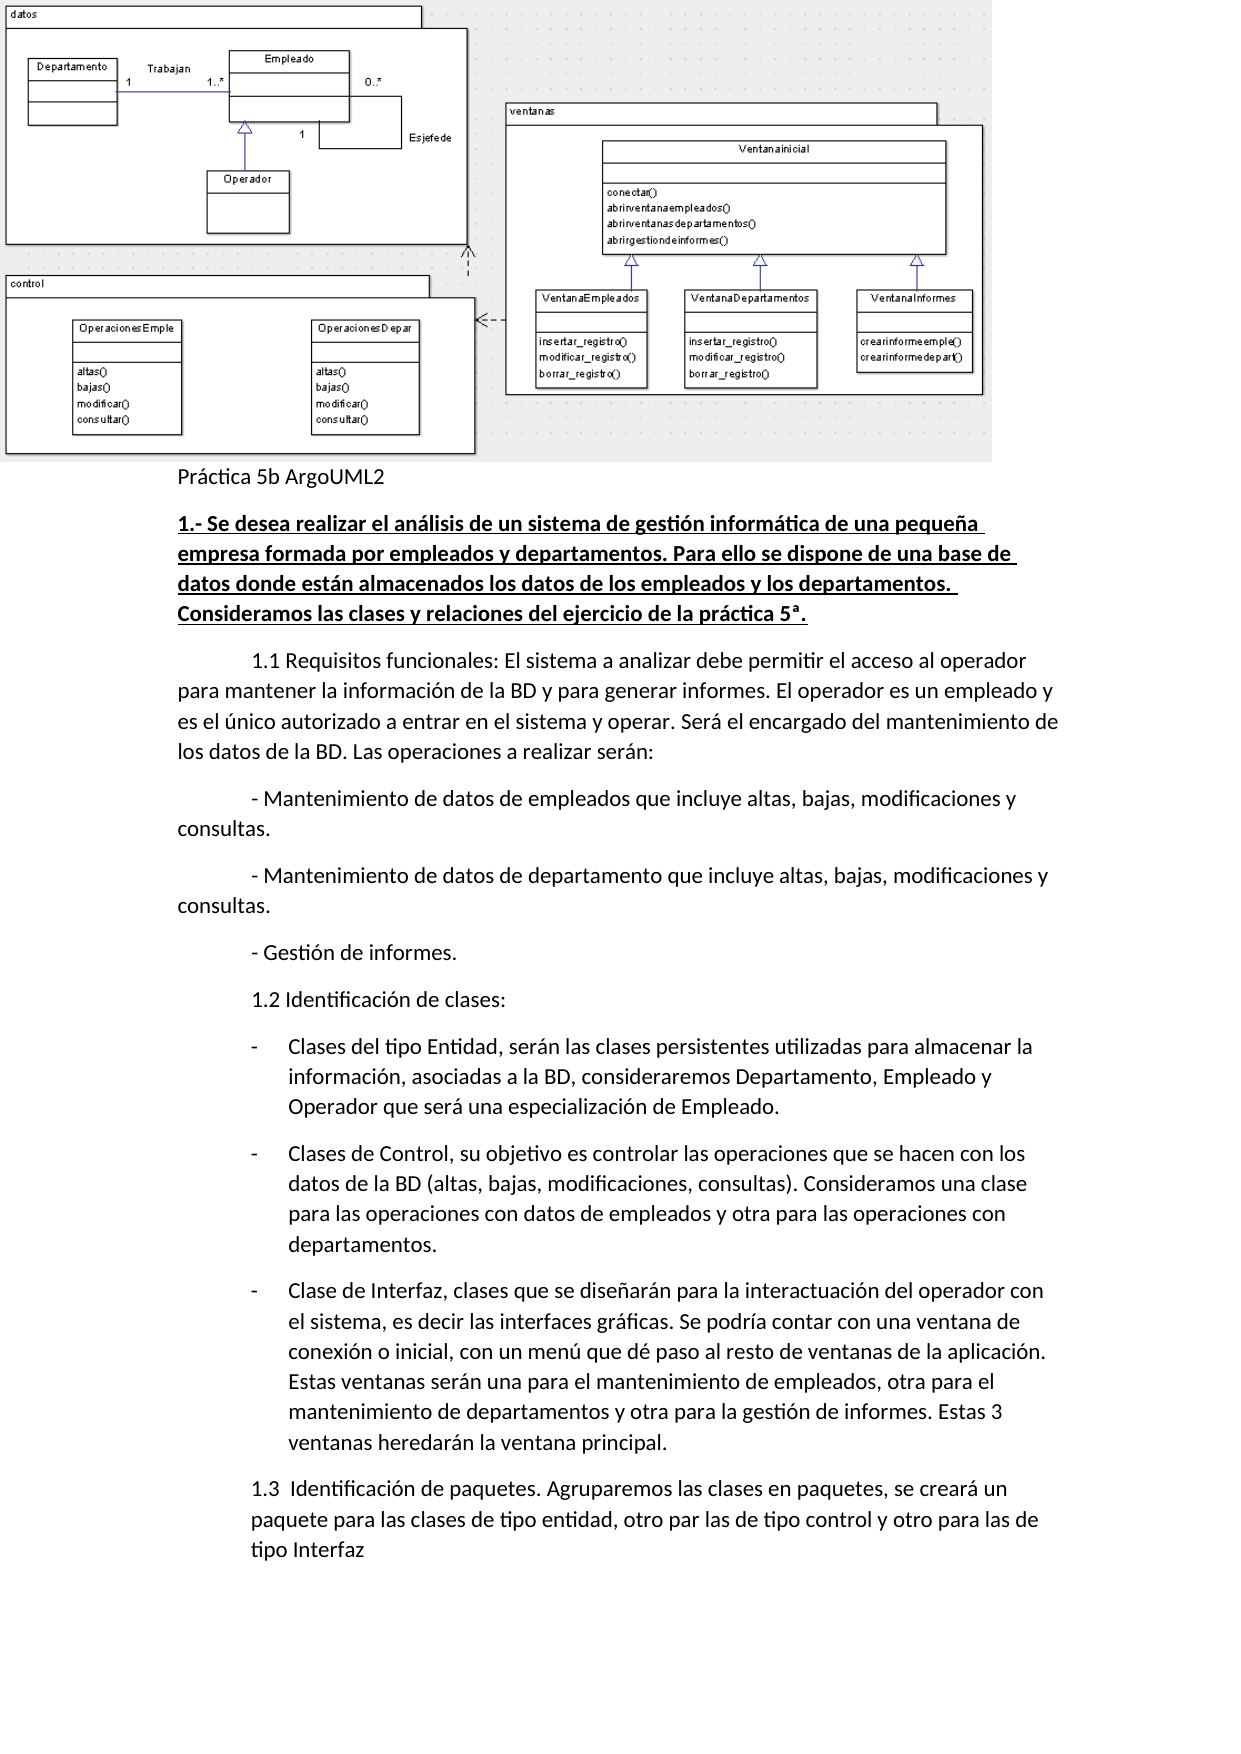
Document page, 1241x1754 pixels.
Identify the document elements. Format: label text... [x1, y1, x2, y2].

text 1.- Se desea realizar el análisis de un sistema de gestión informática de una pequeña empresa formada por empleados y departamentos. Para ello se dispone de una base de datos donde están almacenados los datos de los empleados y los departamentos. Consideramos las clases y relaciones del ejercicio de la práctica 5ª. [177, 509, 1063, 628]
text - Mantenimiento de datos de departamento que incluye altas, bajas, modificaciones y consultas. [177, 861, 1063, 919]
text - Mantenimiento de datos de empleados que incluye altas, bajas, modificaciones y consultas. [177, 784, 1063, 842]
list Clases de Control, su objetivo es controlar las operaciones que se hacen con los datos de la BD (altas, bajas, modificaciones, consultas). Consideramos una clase para las operaciones con datos de empleados y otra para las operaciones con departamentos. [251, 1139, 1063, 1258]
text Práctica 5b ArgoUML2 [177, 148, 1063, 490]
list Clase de Interfaz, clases que se diseñarán para la interactuación del operador con el sistema, es decir las interfaces gráficas. Se podría contar con una ventana de conexión o inicial, con un menú que dé paso al resto de ventanas de la aplicación. Estas ventanas serán una para el mantenimiento de empleados, otra para el mantenimiento de departamentos y otra para la gestión de informes. Estas 3 ventanas heredarán la ventana principal. [251, 1277, 1063, 1456]
text 1.2 Identificación de clases: [177, 985, 1063, 1013]
list Identificación de paquetes. Agruparemos las clases en paquetes, se creará un paquete para las clases de tipo entidad, otro par las de tipo control y otro para las de tipo Interfaz [251, 1474, 1063, 1563]
text - Gestión de informes. [177, 938, 1063, 966]
text 1.1 Requisitos funcionales: El sistema a analizar debe permitir el acceso al operador para mantener la información de la BD y para generar informes. El operador es un empleado y es el único autorizado a entrar en el sistema y operar. Será el encargado del mantenimiento de los datos de la BD. Las operaciones a realizar serán: [177, 646, 1063, 765]
list Clases del tipo Entidad, serán las clases persistentes utilizadas para almacenar la información, asociadas a la BD, consideraremos Departamento, Empleado y Operador que será una especialización de Empleado. [251, 1032, 1063, 1120]
picture [0, 0, 992, 462]
